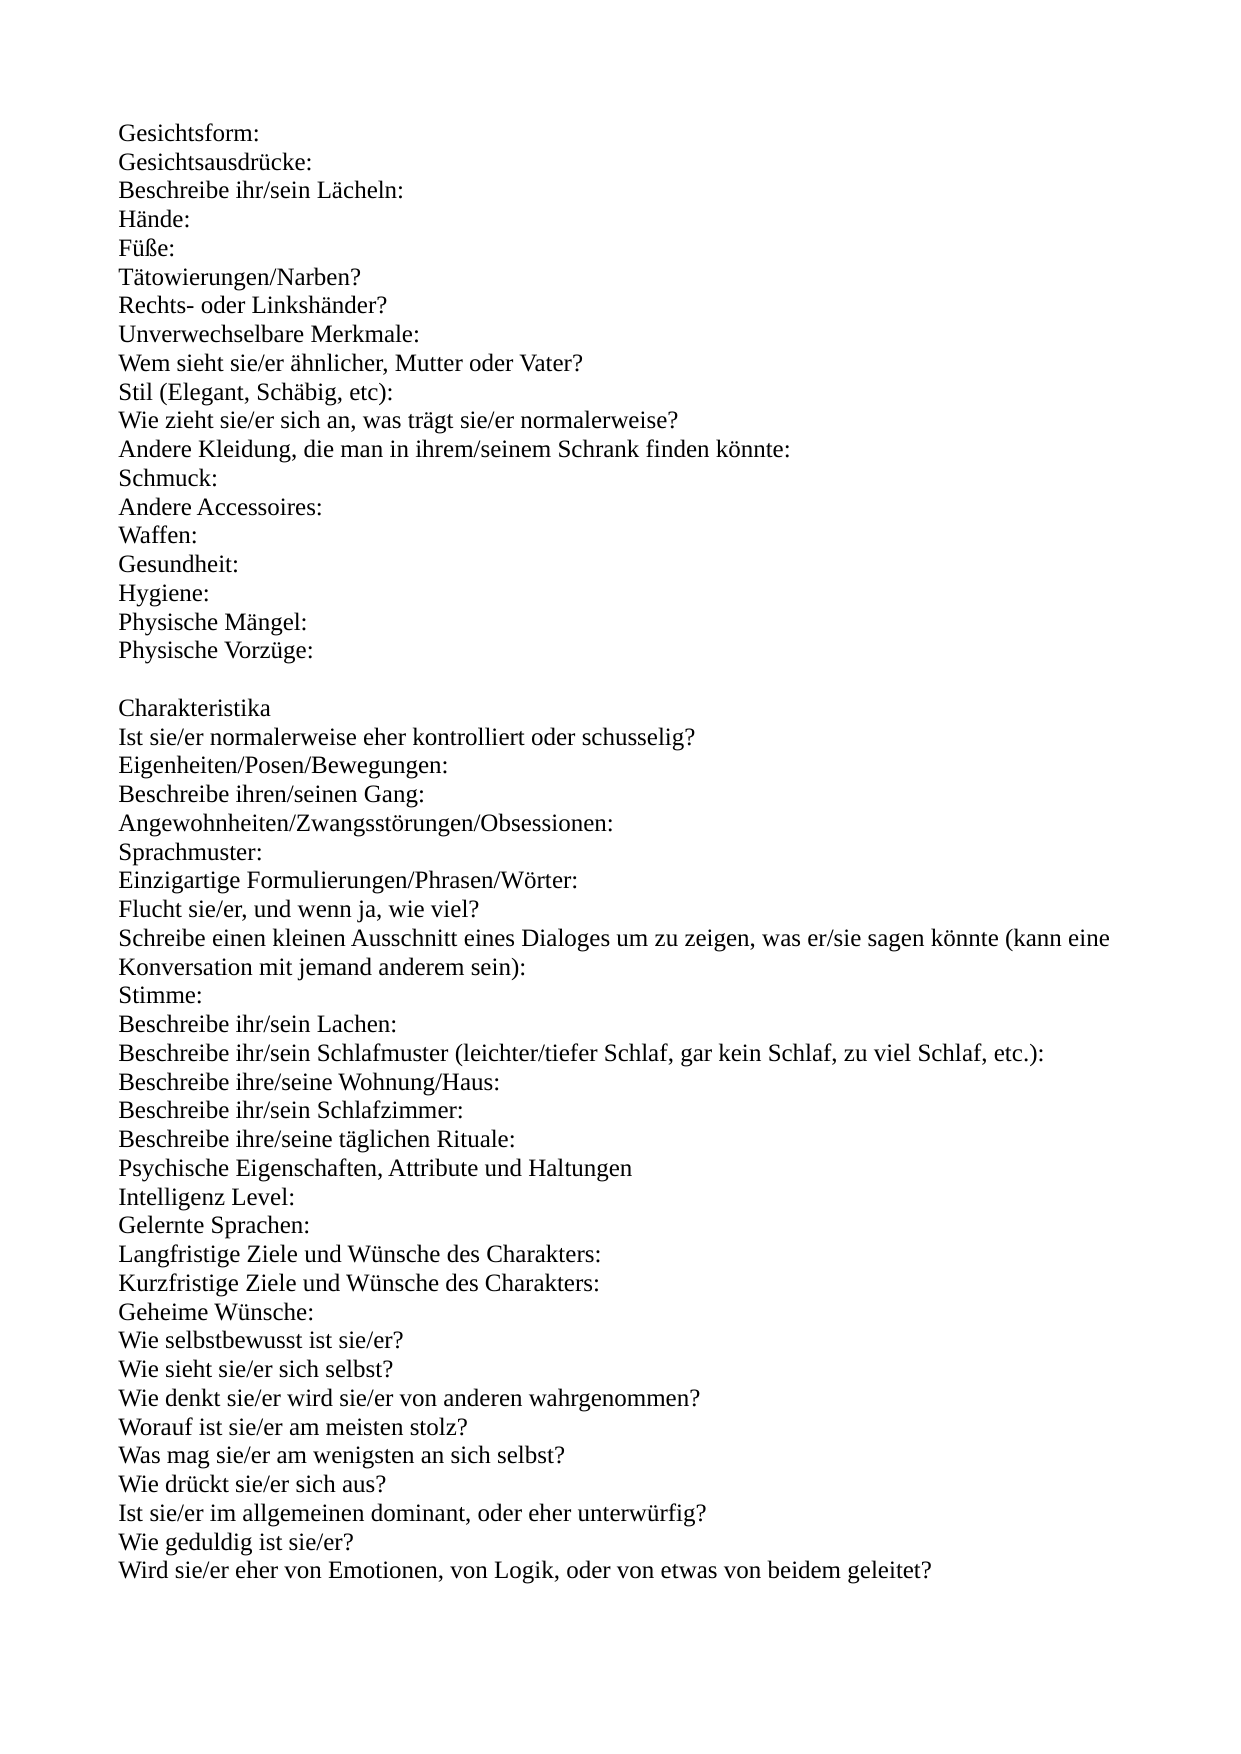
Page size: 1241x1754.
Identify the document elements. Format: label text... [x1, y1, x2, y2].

text Stimme: [118, 981, 1122, 1009]
text Schreibe einen kleinen Ausschnitt eines Dialoges um zu zeigen, was er/sie sagen könnte (kann eine Konversation mit jemand anderem sein): [118, 923, 1122, 981]
text Flucht sie/er, und wenn ja, wie viel? [118, 894, 1122, 923]
text Wie drückt sie/er sich aus? [118, 1469, 1122, 1498]
text Wie sieht sie/er sich selbst? [118, 1354, 1122, 1383]
text Worauf ist sie/er am meisten stolz? [118, 1412, 1122, 1441]
text Gesichtsausdrücke: [118, 147, 1122, 176]
text Langfristige Ziele und Wünsche des Charakters: [118, 1239, 1122, 1268]
text Angewohnheiten/Zwangsstörungen/Obsessionen: [118, 808, 1122, 837]
text Gesundheit: [118, 549, 1122, 578]
text Physische Vorzüge: [118, 636, 1122, 664]
text Einzigartige Formulierungen/Phrasen/Wörter: [118, 866, 1122, 894]
text Beschreibe ihr/sein Schlafmuster (leichter/tiefer Schlaf, gar kein Schlaf, zu viel Schlaf, etc.): [118, 1038, 1122, 1067]
text Wem sieht sie/er ähnlicher, Mutter oder Vater? [118, 348, 1122, 377]
text Beschreibe ihr/sein Lachen: [118, 1009, 1122, 1038]
text Ist sie/er im allgemeinen dominant, oder eher unterwürfig? [118, 1498, 1122, 1527]
text Was mag sie/er am wenigsten an sich selbst? [118, 1441, 1122, 1469]
text Wie denkt sie/er wird sie/er von anderen wahrgenommen? [118, 1383, 1122, 1412]
text Wie selbstbewusst ist sie/er? [118, 1326, 1122, 1354]
text Sprachmuster: [118, 837, 1122, 866]
text Beschreibe ihre/seine täglichen Rituale: Psychische Eigenschaften, Attribute und Haltungen Intelligenz Level: [118, 1124, 1122, 1211]
text Eigenheiten/Posen/Bewegungen: [118, 751, 1122, 779]
text Andere Accessoires: [118, 492, 1122, 521]
text Geheime Wünsche: [118, 1297, 1122, 1326]
text Tätowierungen/Narben? [118, 262, 1122, 291]
text Stil (Elegant, Schäbig, etc): [118, 377, 1122, 406]
text Andere Kleidung, die man in ihrem/seinem Schrank finden könnte: [118, 434, 1122, 463]
text Kurzfristige Ziele und Wünsche des Charakters: [118, 1268, 1122, 1297]
text Hygiene: [118, 578, 1122, 607]
text Beschreibe ihr/sein Schlafzimmer: [118, 1096, 1122, 1124]
text Physische Mängel: [118, 607, 1122, 636]
text Waffen: [118, 521, 1122, 549]
text Wird sie/er eher von Emotionen, von Logik, oder von etwas von beidem geleitet? [118, 1556, 1122, 1584]
text Rechts- oder Linkshänder? [118, 291, 1122, 319]
text Gelernte Sprachen: [118, 1211, 1122, 1239]
text Füße: [118, 233, 1122, 262]
text Beschreibe ihren/seinen Gang: [118, 779, 1122, 808]
text Unverwechselbare Merkmale: [118, 319, 1122, 348]
text Schmuck: [118, 463, 1122, 492]
text Hände: [118, 204, 1122, 233]
text Gesichtsform: [118, 118, 1122, 147]
text Beschreibe ihre/seine Wohnung/Haus: [118, 1067, 1122, 1096]
text Beschreibe ihr/sein Lächeln: [118, 176, 1122, 204]
text Charakteristika Ist sie/er normalerweise eher kontrolliert oder schusselig? [118, 664, 1122, 751]
text Wie zieht sie/er sich an, was trägt sie/er normalerweise? [118, 406, 1122, 434]
text Wie geduldig ist sie/er? [118, 1527, 1122, 1556]
